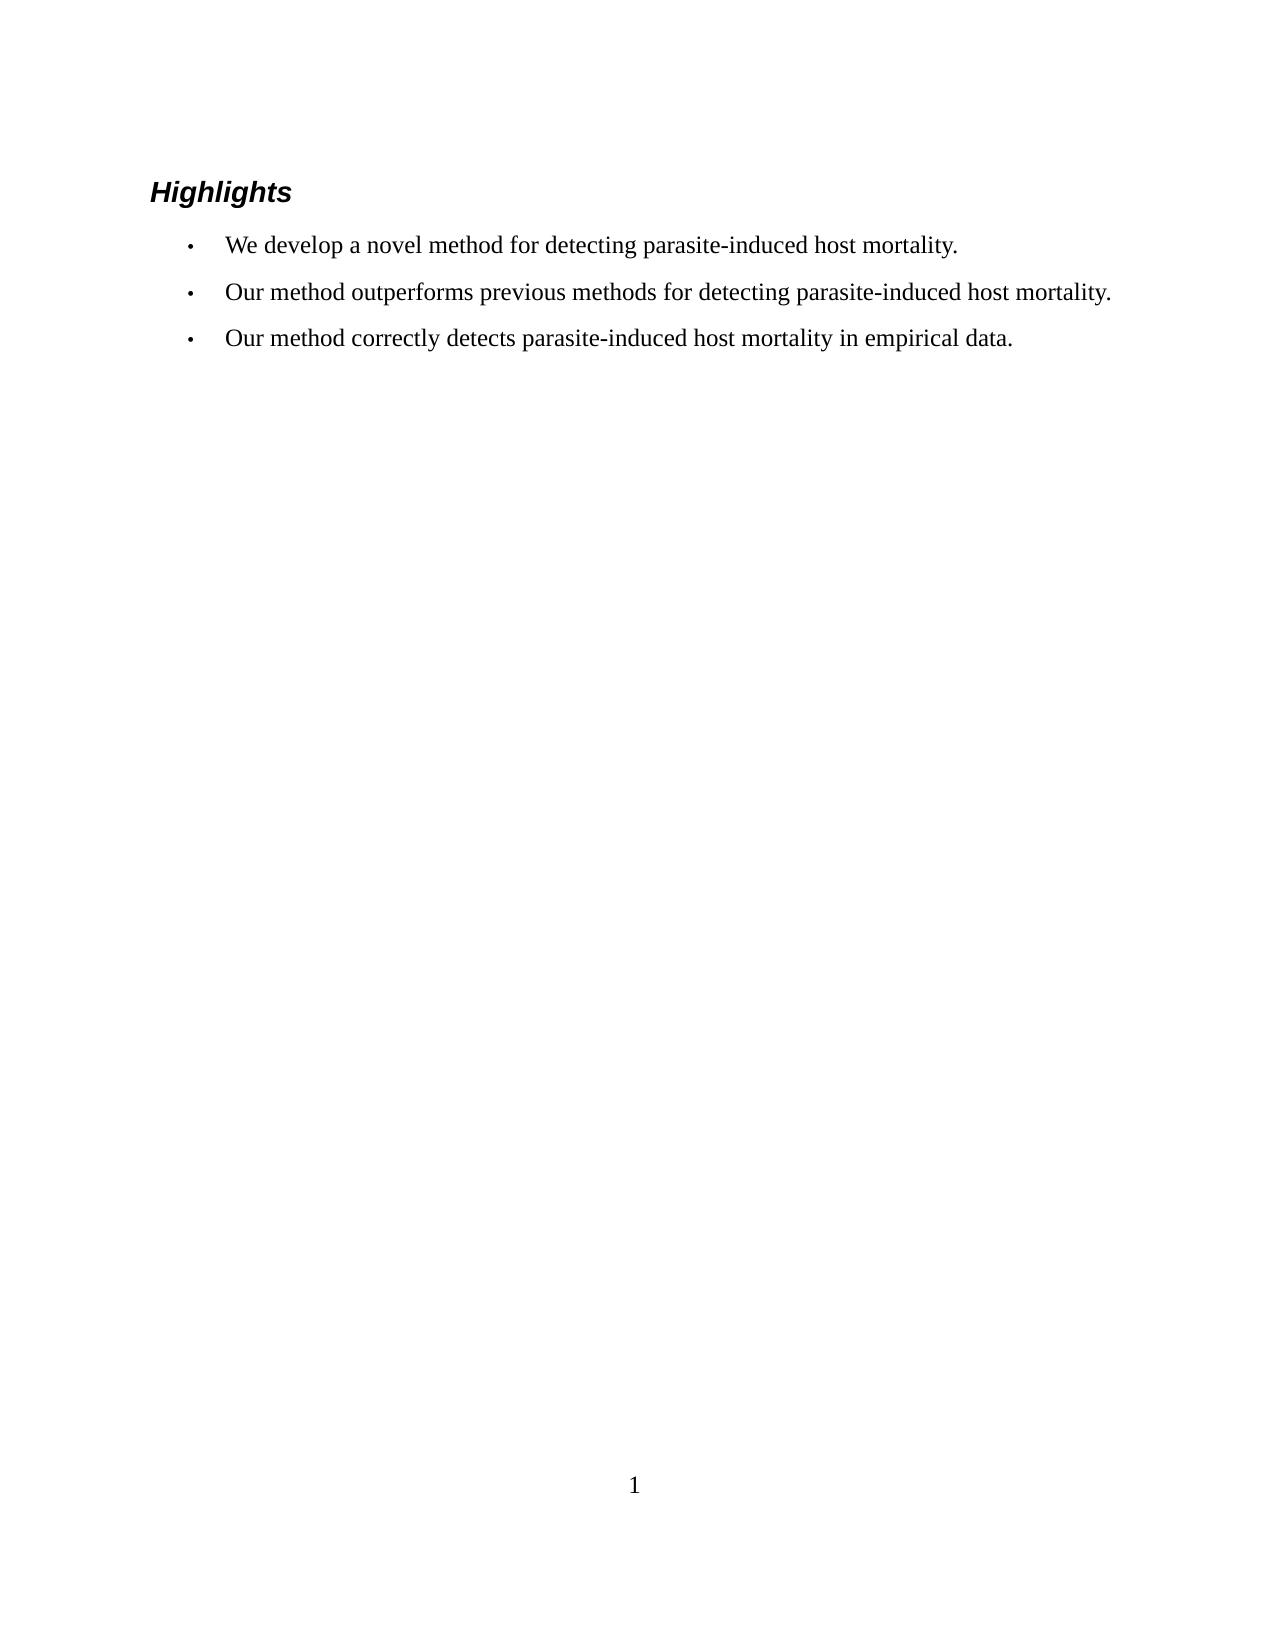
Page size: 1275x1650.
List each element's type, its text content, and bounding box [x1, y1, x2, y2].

list Our method outperforms previous methods for detecting parasite-induced host mortality. [187, 277, 1125, 305]
subtitle Highlights [150, 175, 1125, 208]
list Our method correctly detects parasite-induced host mortality in empirical data. [187, 323, 1125, 352]
list We develop a novel method for detecting parasite-induced host mortality. [187, 230, 1125, 259]
